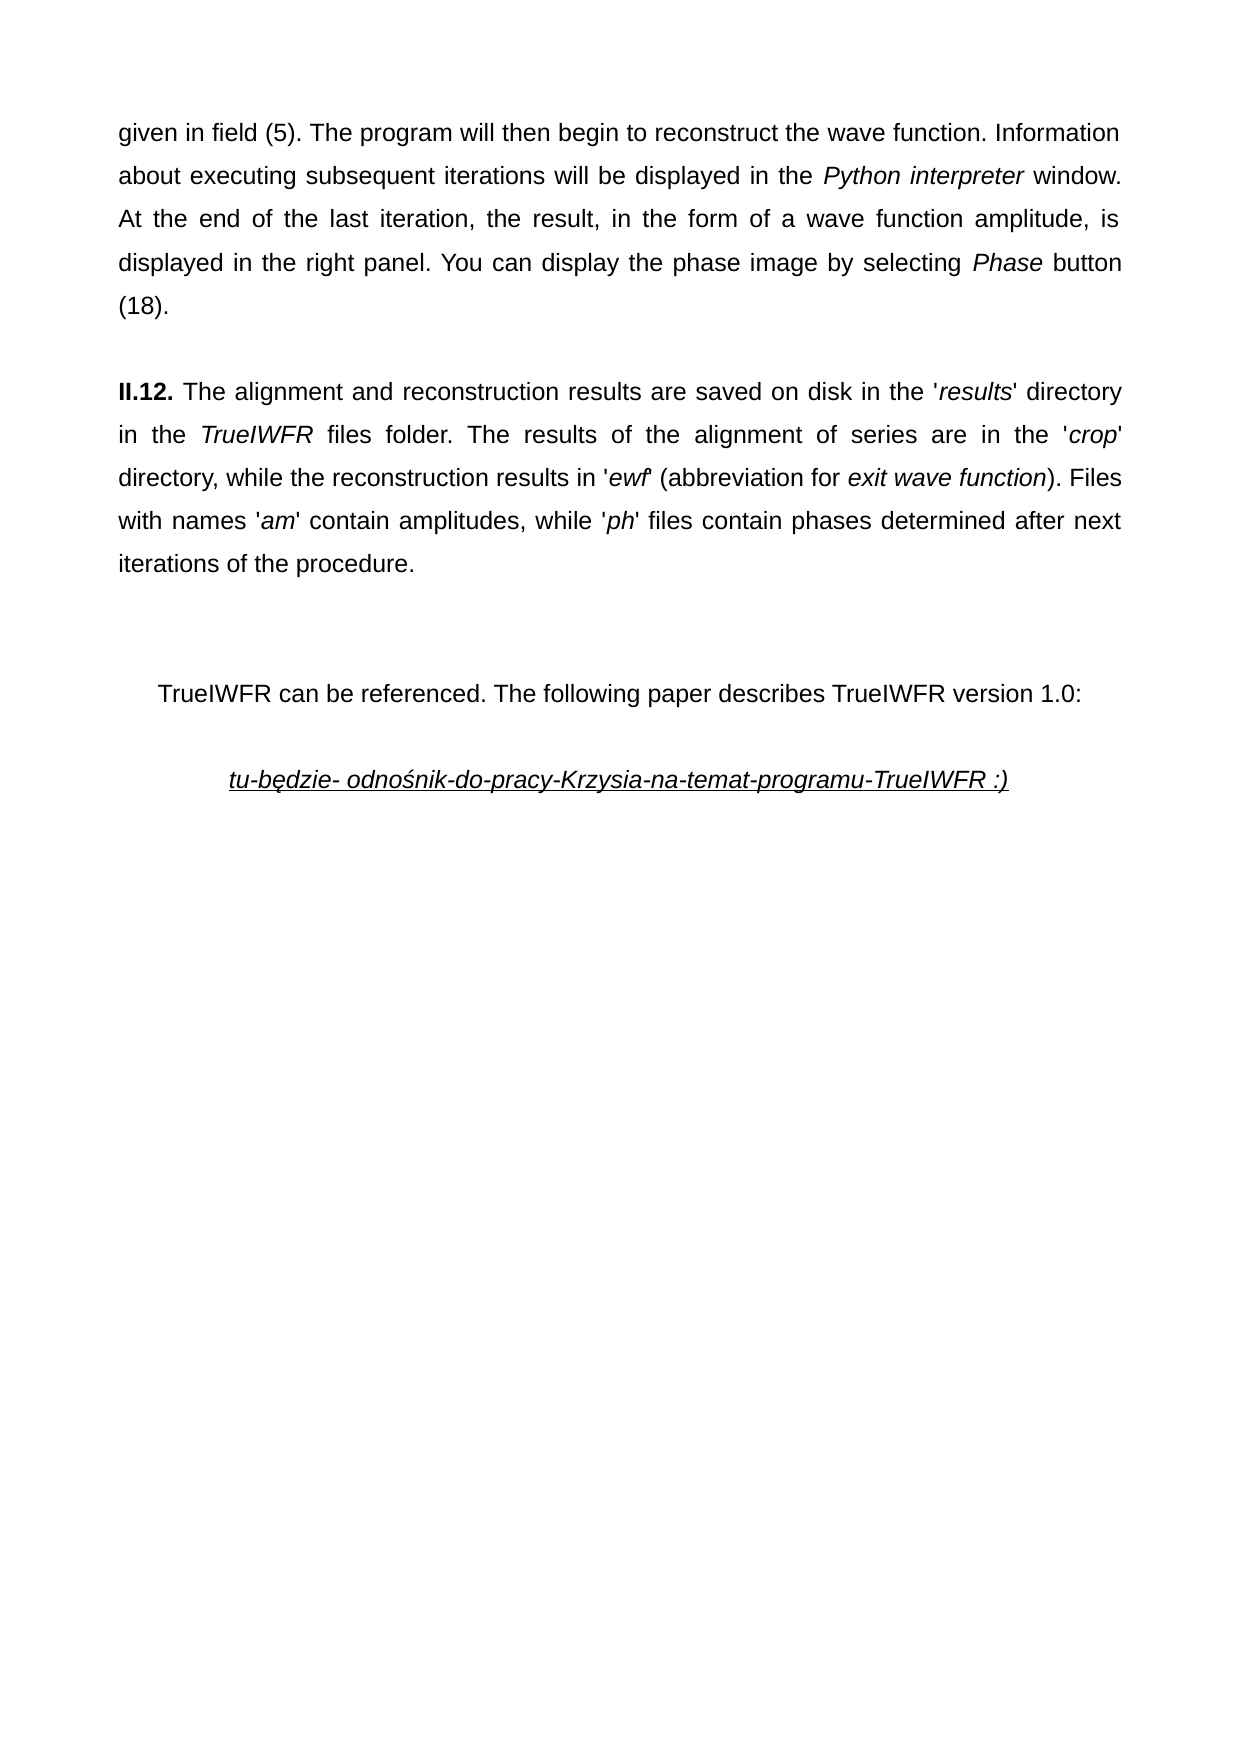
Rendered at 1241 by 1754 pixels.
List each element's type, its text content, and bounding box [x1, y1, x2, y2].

text tu-będzie- odnośnik-do-pracy-Krzysia-na-temat-programu-TrueIWFR :) [118, 765, 1122, 794]
text II.12. The alignment and reconstruction results are saved on disk in the 'results' directory in the TrueIWFR files folder. The results of the alignment of series are in the 'crop' directory, while the reconstruction results in 'ewf' (abbreviation for exit wave function). Files with names 'am' contain amplitudes, while 'ph' files contain phases determined after next iterations of the procedure. [118, 377, 1122, 578]
text TrueIWFR can be referenced. The following paper describes TrueIWFR version 1.0: [118, 679, 1122, 707]
text given in field (5). The program will then begin to reconstruct the wave function. Information about executing subsequent iterations will be displayed in the Python interpreter window. At the end of the last iteration, the result, in the form of a wave function amplitude, is displayed in the right panel. You can display the phase image by selecting Phase button (18). [118, 118, 1122, 319]
